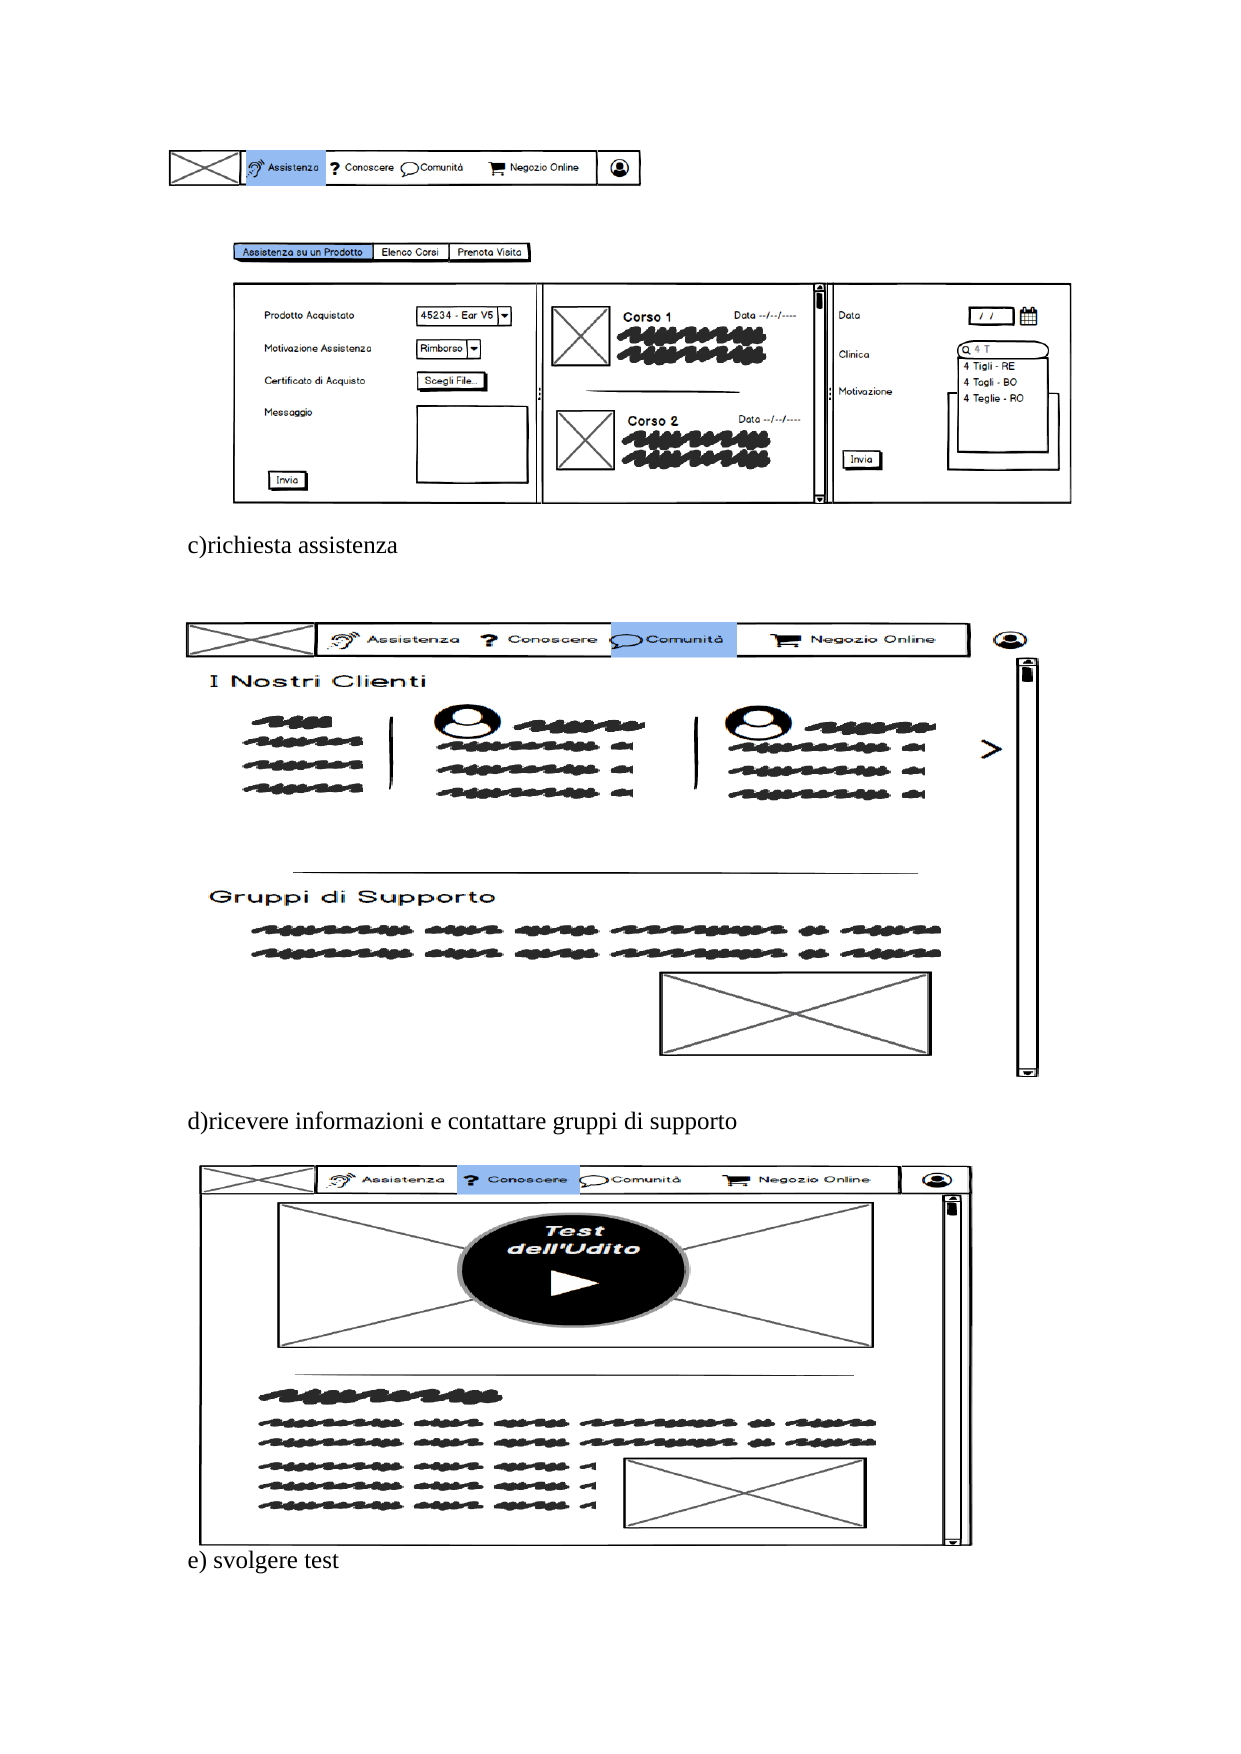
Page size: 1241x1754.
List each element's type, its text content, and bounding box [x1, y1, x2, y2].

text e) svolgere test [187, 1163, 1090, 1574]
list ricevere informazioni e contattare gruppi di supporto [187, 1106, 1090, 1134]
list richiesta assistenza [187, 530, 1090, 559]
